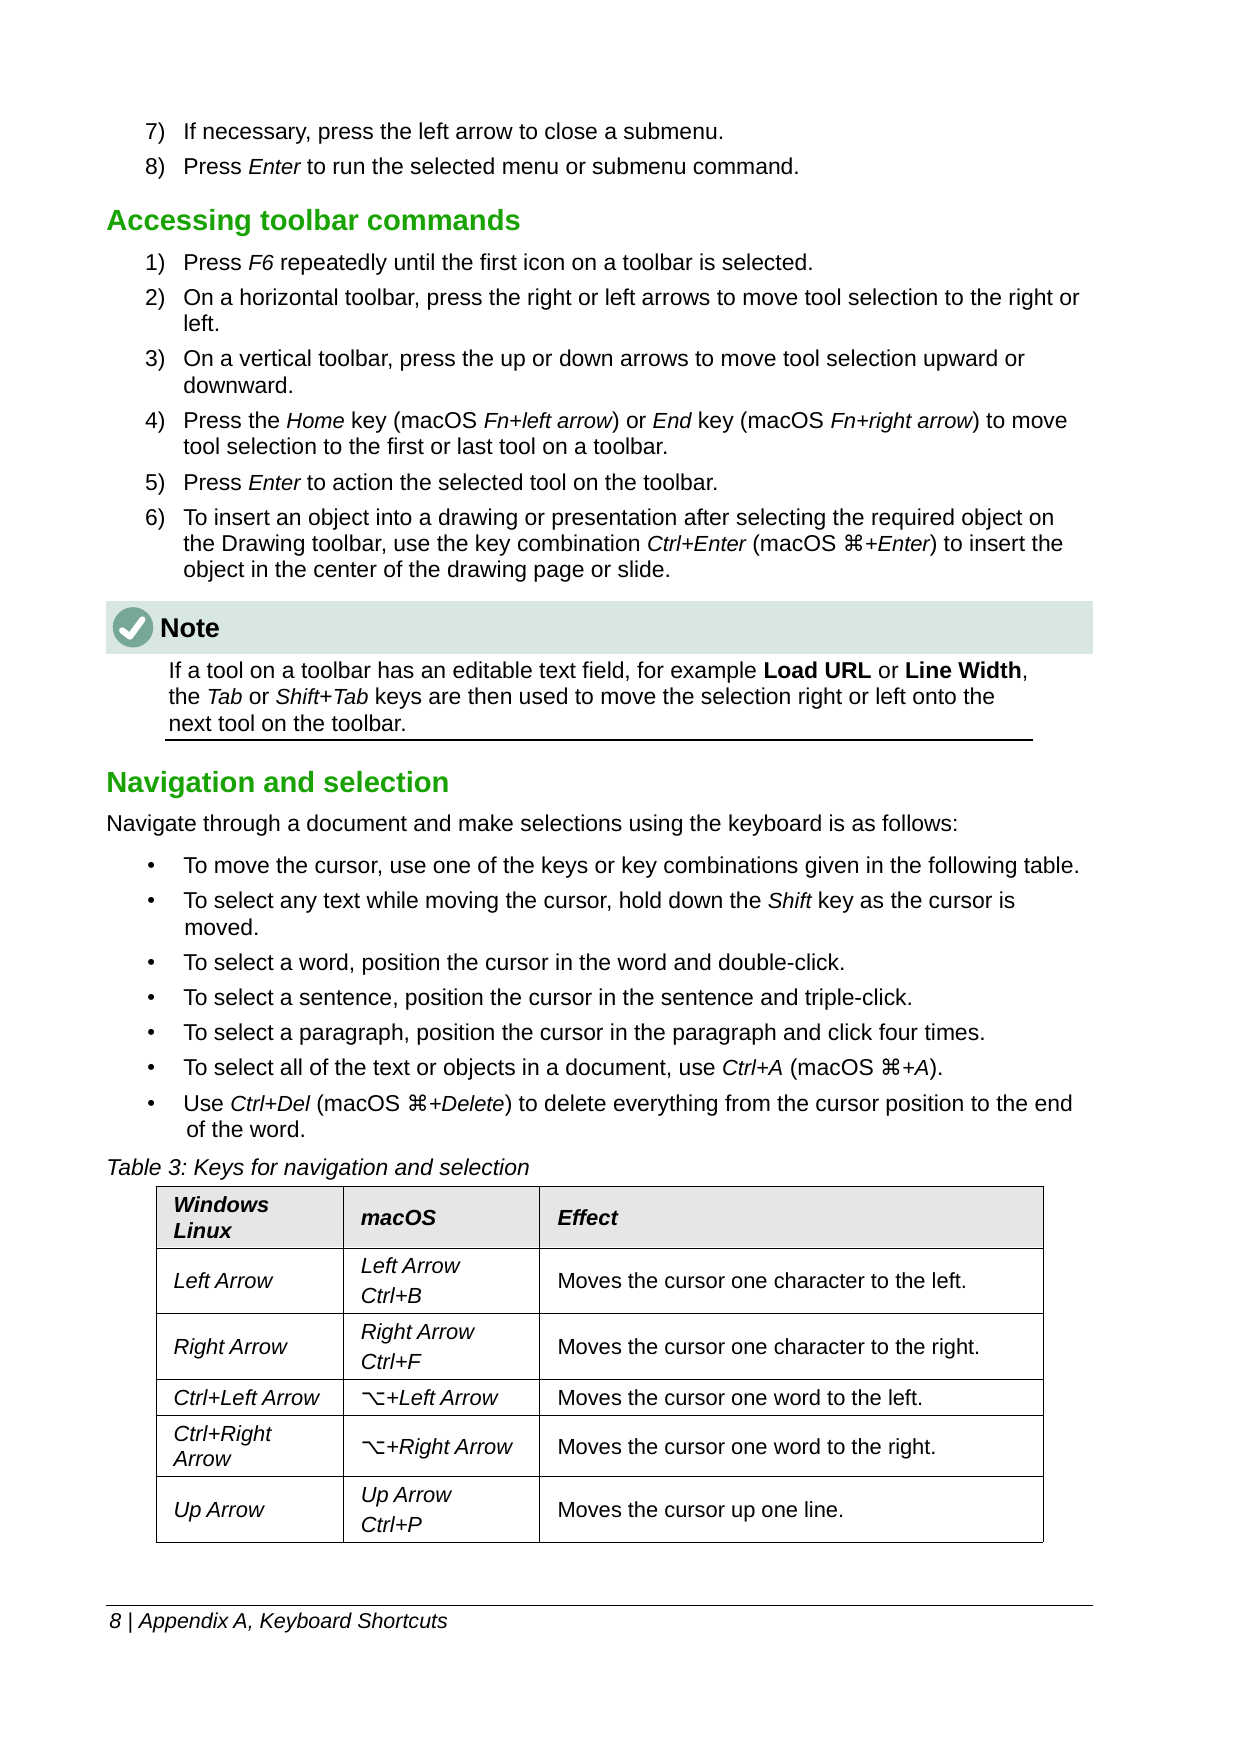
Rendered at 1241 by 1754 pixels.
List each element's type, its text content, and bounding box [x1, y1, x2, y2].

subtitle Note [106, 601, 1093, 654]
table_cell Moves the cursor one word to the left. [540, 1380, 1043, 1415]
list On a vertical toolbar, press the up or down arrows to move tool selection upward or downward. [165, 345, 1093, 398]
table_cell Moves the cursor up one line. [540, 1477, 1043, 1542]
table_cell Moves the cursor one character to the left. [540, 1249, 1043, 1313]
table_cell Right Arrow Ctrl+F [344, 1314, 539, 1379]
list Press F6 repeatedly until the first icon on a toolbar is selected. [165, 249, 1093, 275]
list Press Enter to action the selected tool on the toolbar. [165, 468, 1093, 495]
list Navigate through a document and make selections using the keyboard is as follows: [106, 810, 1093, 836]
table_cell Left Arrow Ctrl+B [344, 1249, 539, 1313]
list Press Enter to run the selected menu or submenu command. [165, 153, 1093, 180]
subtitle Navigation and selection [106, 765, 1093, 798]
list To select any text while moving the cursor, hold down the Shift key as the cursor is moved. [144, 884, 1093, 940]
table_cell Ctrl+Right Arrow [157, 1416, 343, 1476]
list To select all of the text or objects in a document, use Ctrl+A (macOS ⌘+A). [144, 1051, 1093, 1081]
list Use Ctrl+Del (macOS ⌘+Delete) to delete everything from the cursor position to the end of the word. [144, 1087, 1093, 1145]
list To select a sentence, position the cursor in the sentence and triple-click. [144, 981, 1093, 1010]
text Table 3: Keys for navigation and selection [106, 1154, 1093, 1180]
table_header Effect [540, 1187, 1043, 1247]
list To select a word, position the cursor in the word and double-click. [144, 946, 1093, 975]
table_cell Moves the cursor one character to the right. [540, 1314, 1043, 1379]
table_header macOS [344, 1187, 539, 1247]
table_cell ⌥+Left Arrow [344, 1380, 539, 1415]
list To select a paragraph, position the cursor in the paragraph and click four times. [144, 1016, 1093, 1045]
table_cell Left Arrow [157, 1249, 343, 1313]
table_cell Ctrl+Left Arrow [157, 1380, 343, 1415]
table_cell Right Arrow [157, 1314, 343, 1379]
text If a tool on a toolbar has an editable text field, for example Load URL or Line Width, the Tab or Shift+Tab keys are then used to move the selection right or left onto the next tool on the toolbar. [165, 654, 1033, 739]
list Press the Home key (macOS Fn+left arrow) or End key (macOS Fn+right arrow) to move tool selection to the first or last tool on a toolbar. [165, 407, 1093, 460]
subtitle Accessing toolbar commands [106, 203, 1093, 237]
table_header Windows Linux [157, 1187, 343, 1247]
table_cell Up Arrow Ctrl+P [344, 1477, 539, 1542]
table_cell Moves the cursor one word to the right. [540, 1416, 1043, 1476]
list To insert an object into a drawing or presentation after selecting the required object on the Drawing toolbar, use the key combination Ctrl+Enter (macOS ⌘+Enter) to insert the object in the center of the drawing page or slide. [165, 504, 1093, 583]
list To move the cursor, use one of the keys or key combinations given in the following table. [144, 849, 1093, 878]
list On a horizontal toolbar, press the right or left arrows to move tool selection to the right or left. [165, 284, 1093, 337]
list If necessary, press the left arrow to close a submenu. [165, 118, 1093, 144]
table_cell ⌥+Right Arrow [344, 1416, 539, 1476]
table_cell Up Arrow [157, 1477, 343, 1542]
